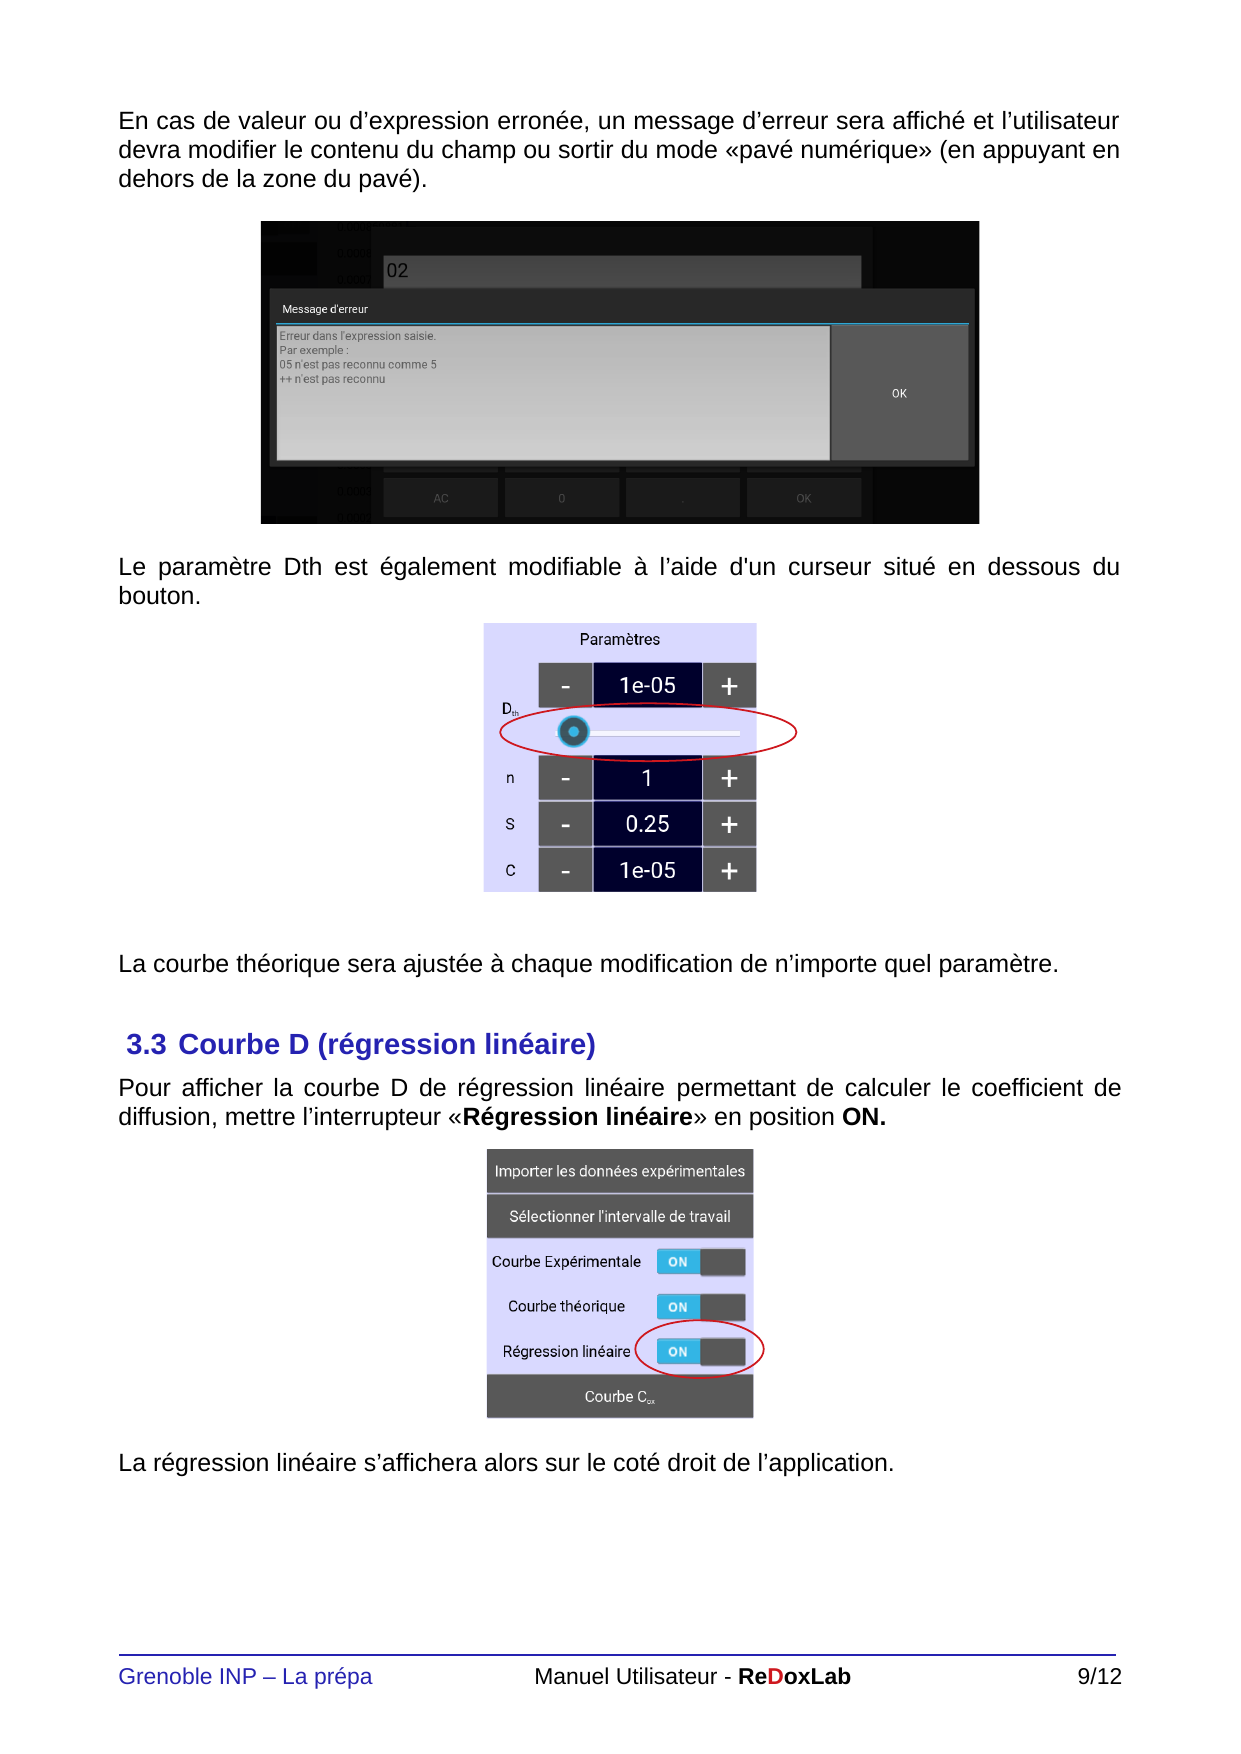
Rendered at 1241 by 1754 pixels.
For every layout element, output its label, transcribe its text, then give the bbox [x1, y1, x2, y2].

picture [260, 221, 980, 524]
picture [486, 1149, 754, 1419]
text Le paramètre Dth est également modifiable à l’aide d'un curseur situé en dessous du bouton. [118, 552, 1122, 610]
picture [502, 705, 757, 760]
text La courbe théorique sera ajustée à chaque modification de n’importe quel paramètre. [118, 949, 1122, 978]
picture [637, 1322, 754, 1377]
text En cas de valeur ou d’expression erronée, un message d’erreur sera affiché et l’utilisateur devra modifier le contenu du champ ou sortir du mode «pavé numérique» (en appuyant en dehors de la zone du pavé). [118, 106, 1122, 192]
picture [483, 623, 757, 892]
text Pour afficher la courbe D de régression linéaire permettant de calculer le coefficient de diffusion, mettre l’interrupteur «Régression linéaire» en position ON. [118, 1073, 1122, 1131]
subtitle Courbe D (régression linéaire) [118, 1027, 1122, 1061]
text La régression linéaire s’affichera alors sur le coté droit de l’application. [118, 1448, 1122, 1477]
